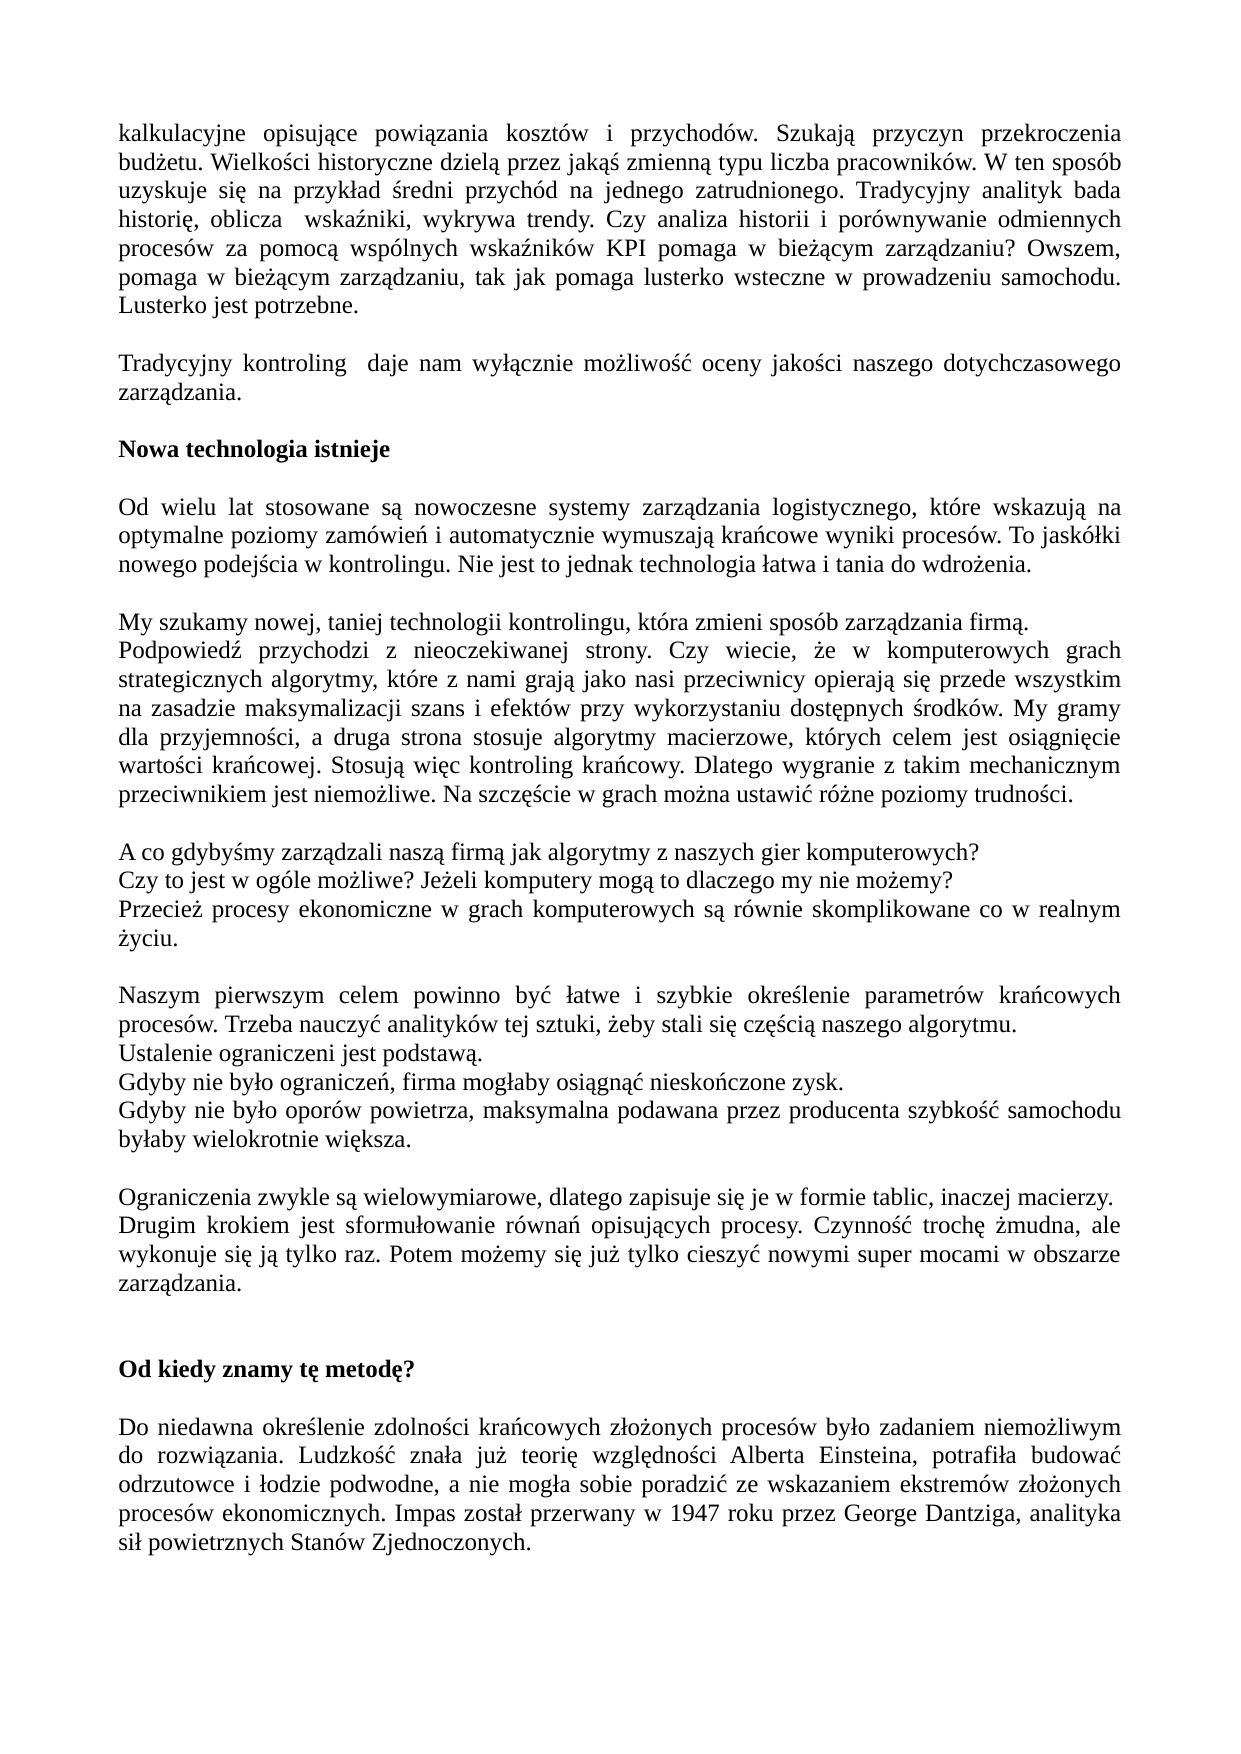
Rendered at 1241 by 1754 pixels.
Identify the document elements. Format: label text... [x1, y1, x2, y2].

text Drugim krokiem jest sformułowanie równań opisujących procesy. Czynność trochę żmudna, ale wykonuje się ją tylko raz. Potem możemy się już tylko cieszyć nowymi super mocami w obszarze zarządzania. [118, 1211, 1122, 1297]
text Gdyby nie było ograniczeń, firma mogłaby osiągnąć nieskończone zysk. [118, 1067, 1122, 1096]
text My szukamy nowej, taniej technologii kontrolingu, która zmieni sposób zarządzania firmą. [118, 607, 1122, 636]
text A co gdybyśmy zarządzali naszą firmą jak algorytmy z naszych gier komputerowych? [118, 837, 1122, 866]
text Gdyby nie było oporów powietrza, maksymalna podawana przez producenta szybkość samochodu byłaby wielokrotnie większa. [118, 1096, 1122, 1153]
text Czy to jest w ogóle możliwe? Jeżeli komputery mogą to dlaczego my nie możemy? [118, 866, 1122, 894]
text Tradycyjny kontroling daje nam wyłącznie możliwość oceny jakości naszego dotychczasowego zarządzania. [118, 348, 1122, 406]
text kalkulacyjne opisujące powiązania kosztów i przychodów. Szukają przyczyn przekroczenia budżetu. Wielkości historyczne dzielą przez jakąś zmienną typu liczba pracowników. W ten sposób uzyskuje się na przykład średni przychód na jednego zatrudnionego. Tradycyjny analityk bada historię, oblicza wskaźniki, wykrywa trendy. Czy analiza historii i porównywanie odmiennych procesów za pomocą wspólnych wskaźników KPI pomaga w bieżącym zarządzaniu? Owszem, pomaga w bieżącym zarządzaniu, tak jak pomaga lusterko wsteczne w prowadzeniu samochodu. Lusterko jest potrzebne. [118, 118, 1122, 319]
text Nowa technologia istnieje [118, 434, 1122, 463]
text Ograniczenia zwykle są wielowymiarowe, dlatego zapisuje się je w formie tablic, inaczej macierzy. [118, 1182, 1122, 1211]
text Ustalenie ograniczeni jest podstawą. [118, 1038, 1122, 1067]
text Do niedawna określenie zdolności krańcowych złożonych procesów było zadaniem niemożliwym do rozwiązania. Ludzkość znała już teorię względności Alberta Einsteina, potrafiła budować odrzutowce i łodzie podwodne, a nie mogła sobie poradzić ze wskazaniem ekstremów złożonych procesów ekonomicznych. Impas został przerwany w 1947 roku przez George Dantziga, analityka sił powietrznych Stanów Zjednoczonych. [118, 1412, 1122, 1556]
text Przecież procesy ekonomiczne w grach komputerowych są równie skomplikowane co w realnym życiu. [118, 894, 1122, 952]
text Od wielu lat stosowane są nowoczesne systemy zarządzania logistycznego, które wskazują na optymalne poziomy zamówień i automatycznie wymuszają krańcowe wyniki procesów. To jaskółki nowego podejścia w kontrolingu. Nie jest to jednak technologia łatwa i tania do wdrożenia. [118, 492, 1122, 578]
text Od kiedy znamy tę metodę? [118, 1354, 1122, 1383]
text Naszym pierwszym celem powinno być łatwe i szybkie określenie parametrów krańcowych procesów. Trzeba nauczyć analityków tej sztuki, żeby stali się częścią naszego algorytmu. [118, 981, 1122, 1038]
text Podpowiedź przychodzi z nieoczekiwanej strony. Czy wiecie, że w komputerowych grach strategicznych algorytmy, które z nami grają jako nasi przeciwnicy opierają się przede wszystkim na zasadzie maksymalizacji szans i efektów przy wykorzystaniu dostępnych środków. My gramy dla przyjemności, a druga strona stosuje algorytmy macierzowe, których celem jest osiągnięcie wartości krańcowej. Stosują więc kontroling krańcowy. Dlatego wygranie z takim mechanicznym przeciwnikiem jest niemożliwe. Na szczęście w grach można ustawić różne poziomy trudności. [118, 636, 1122, 808]
